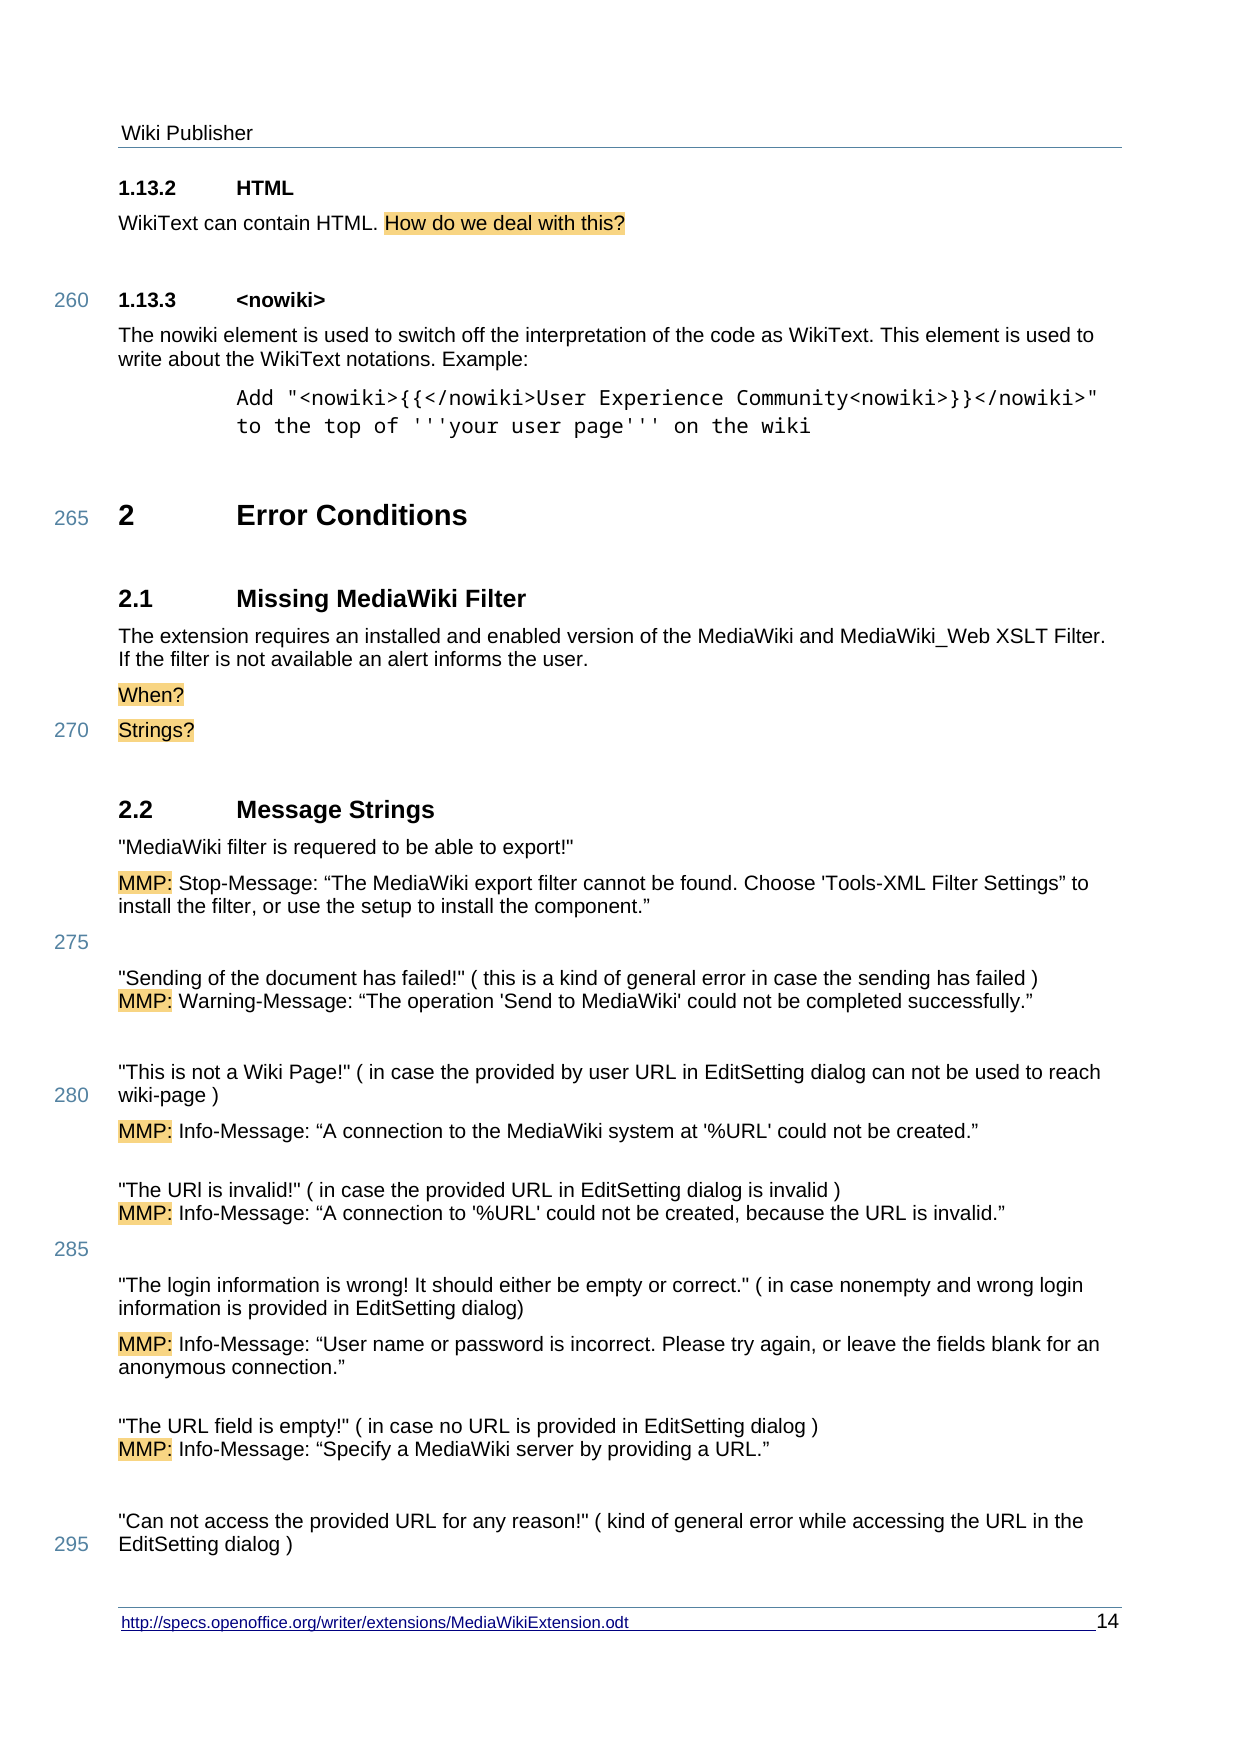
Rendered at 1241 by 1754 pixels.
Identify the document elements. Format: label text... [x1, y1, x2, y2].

text The extension requires an installed and enabled version of the MediaWiki and MediaWiki_Web XSLT Filter. If the filter is not available an alert informs the user. [118, 624, 1122, 671]
subtitle Message Strings [118, 796, 1122, 824]
text Strings? [118, 719, 1122, 742]
text "The login information is wrong! It should either be empty or correct." ( in case nonempty and wrong login information is provided in EditSetting dialog) [118, 1273, 1122, 1320]
text When? [118, 683, 1122, 706]
text "The URl is invalid!" ( in case the provided URL in EditSetting dialog is invalid ) MMP: Info-Message: “A connection to '%URL' could not be created, because the URL is invalid.” [118, 1179, 1122, 1225]
text The nowiki element is used to switch off the interpretation of the code as WikiText. This element is used to write about the WikiText notations. Example: [118, 324, 1122, 370]
subtitle Error Conditions [118, 499, 1122, 531]
subtitle HTML [118, 177, 1122, 200]
text "The URL field is empty!" ( in case no URL is provided in EditSetting dialog ) MMP: Info-Message: “Specify a MediaWiki server by providing a URL.” [118, 1414, 1122, 1461]
text "MediaWiki filter is requered to be able to export!" [118, 836, 1122, 859]
subtitle Missing MediaWiki Filter [118, 584, 1122, 612]
text MMP: Info-Message: “User name or password is incorrect. Please try again, or leave the fields blank for an anonymous connection.” [118, 1332, 1122, 1402]
subtitle <nowiki> [118, 289, 1122, 312]
text "Sending of the document has failed!" ( this is a kind of general error in case the sending has failed ) MMP: Warning-Message: “The operation 'Send to MediaWiki' could not be completed successfully.” [118, 966, 1122, 1012]
text MMP: Info-Message: “A connection to the MediaWiki system at '%URL' could not be created.” [118, 1120, 1122, 1166]
text Add "<nowiki>{{</nowiki>User Experience Community<nowiki>}}</nowiki>" to the top of '''your user page''' on the wiki [236, 383, 1122, 440]
text MMP: Stop-Message: “The MediaWiki export filter cannot be found. Choose 'Tools-XML Filter Settings” to install the filter, or use the setup to install the component.” [118, 871, 1122, 918]
text "This is not a Wiki Page!" ( in case the provided by user URL in EditSetting dialog can not be used to reach wiki-page ) [118, 1061, 1122, 1107]
text "Can not access the provided URL for any reason!" ( kind of general error while accessing the URL in the EditSetting dialog ) [118, 1509, 1122, 1556]
text WikiText can contain HTML. How do we deal with this? [118, 212, 1122, 235]
